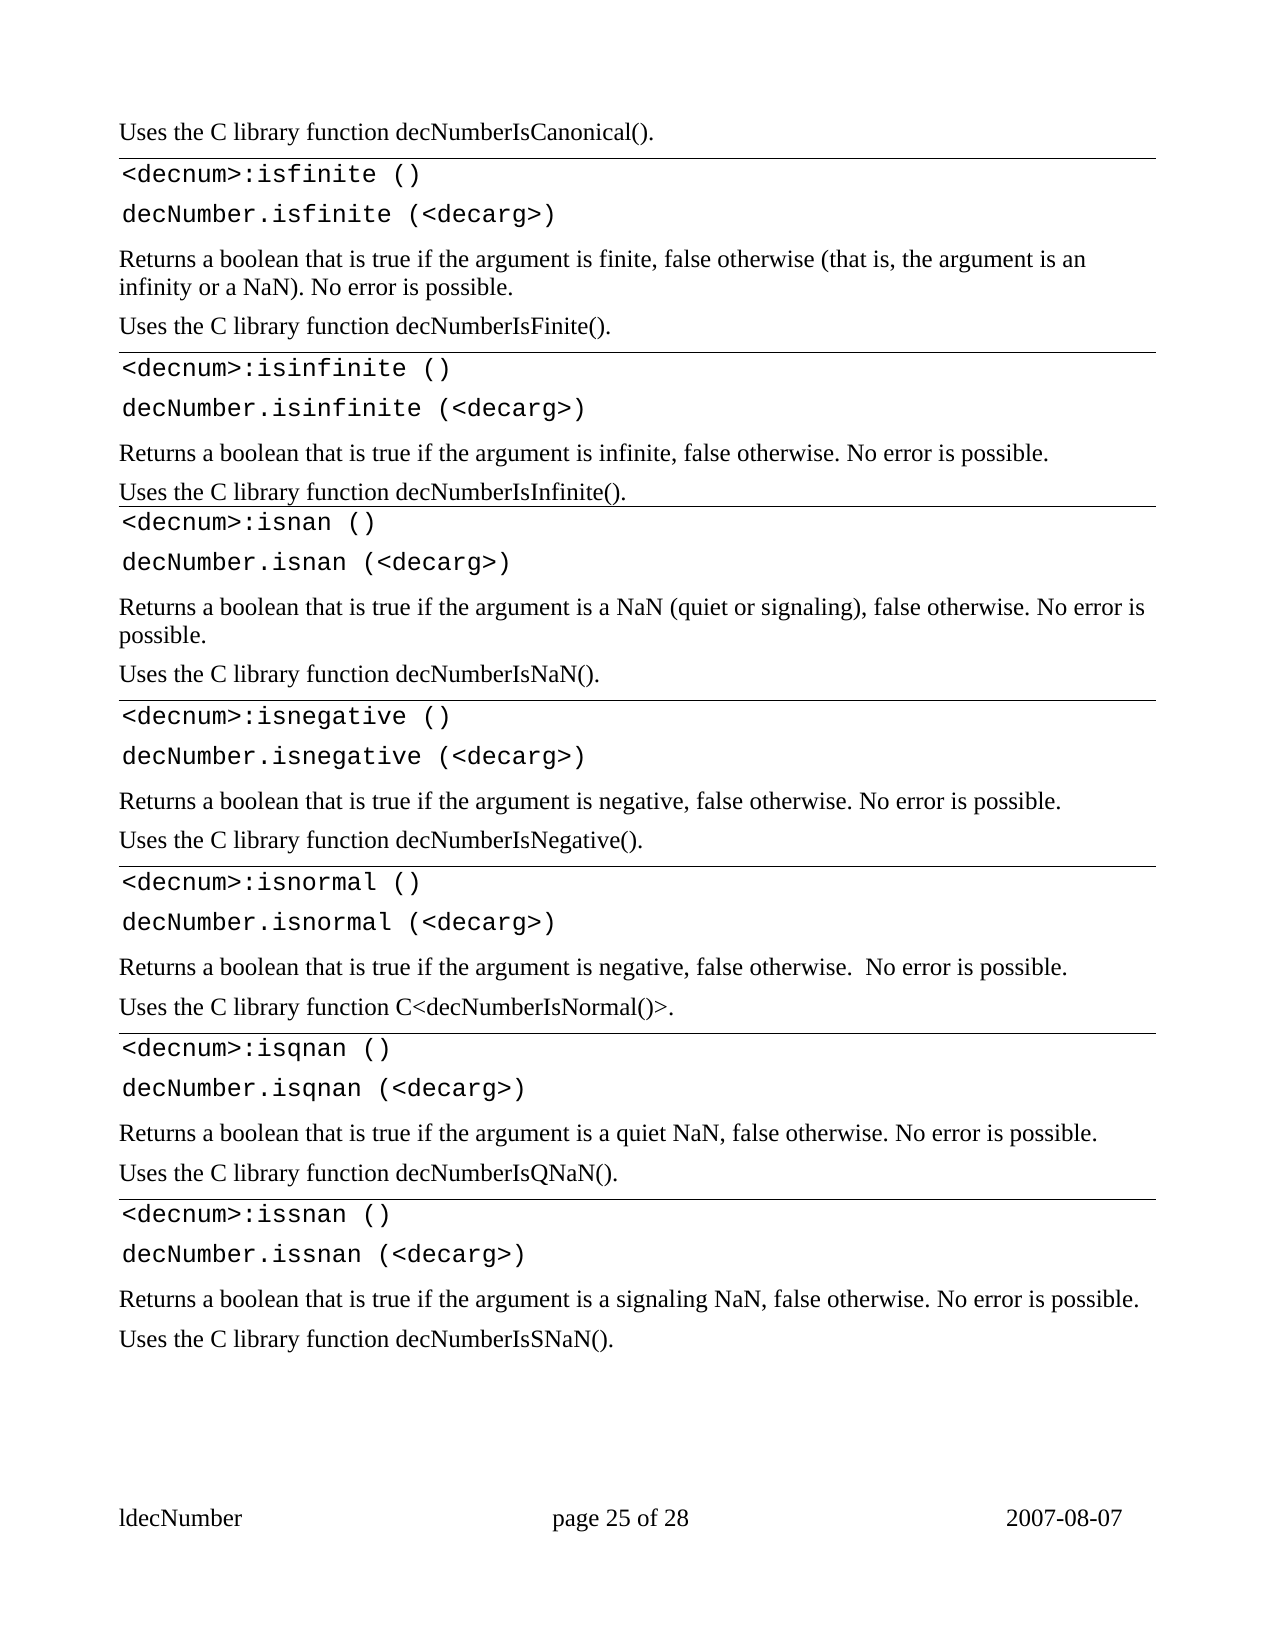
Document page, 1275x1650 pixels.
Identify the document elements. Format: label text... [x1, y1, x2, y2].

text decNumber.isnormal (<decarg>) [118, 907, 1156, 941]
text Returns a boolean that is true if the argument is a signaling NaN, false otherwise. No error is possible. [118, 1285, 1156, 1313]
text Uses the C library function decNumberIsNaN(). [118, 660, 1156, 688]
text <decnum>:isqnan () [118, 1034, 1156, 1064]
text decNumber.issnan (<decarg>) [118, 1239, 1156, 1273]
text decNumber.isqnan (<decarg>) [118, 1073, 1156, 1107]
text <decnum>:isnegative () [118, 701, 1156, 732]
text Returns a boolean that is true if the argument is negative, false otherwise. No error is possible. [118, 787, 1156, 814]
text Uses the C library function decNumberIsNegative(). [118, 827, 1156, 854]
text Uses the C library function decNumberIsQNaN(). [118, 1159, 1156, 1187]
text Uses the C library function decNumberIsSNaN(). [118, 1325, 1156, 1353]
text Returns a boolean that is true if the argument is finite, false otherwise (that is, the argument is an infinity or a NaN). No error is possible. [118, 245, 1156, 300]
text <decnum>:isnan () [118, 507, 1156, 538]
text decNumber.isnan (<decarg>) [118, 547, 1156, 581]
text Returns a boolean that is true if the argument is infinite, false otherwise. No error is possible. [118, 439, 1156, 467]
text <decnum>:isfinite () [118, 159, 1156, 190]
text Returns a boolean that is true if the argument is a NaN (quiet or signaling), false otherwise. No error is possible. [118, 593, 1156, 648]
text Uses the C library function decNumberIsInfinite(). [118, 478, 1156, 506]
text Returns a boolean that is true if the argument is a quiet NaN, false otherwise. No error is possible. [118, 1119, 1156, 1147]
text Returns a boolean that is true if the argument is negative, false otherwise. No error is possible. [118, 953, 1156, 981]
text Uses the C library function C<decNumberIsNormal()>. [118, 993, 1156, 1020]
text <decnum>:issnan () [118, 1200, 1156, 1230]
text decNumber.isfinite (<decarg>) [118, 198, 1156, 233]
text Uses the C library function decNumberIsCanonical(). [118, 118, 1156, 146]
text decNumber.isinfinite (<decarg>) [118, 392, 1156, 427]
text decNumber.isnegative (<decarg>) [118, 740, 1156, 775]
text <decnum>:isinfinite () [118, 353, 1156, 383]
text <decnum>:isnormal () [118, 867, 1156, 898]
text Uses the C library function decNumberIsFinite(). [118, 312, 1156, 340]
